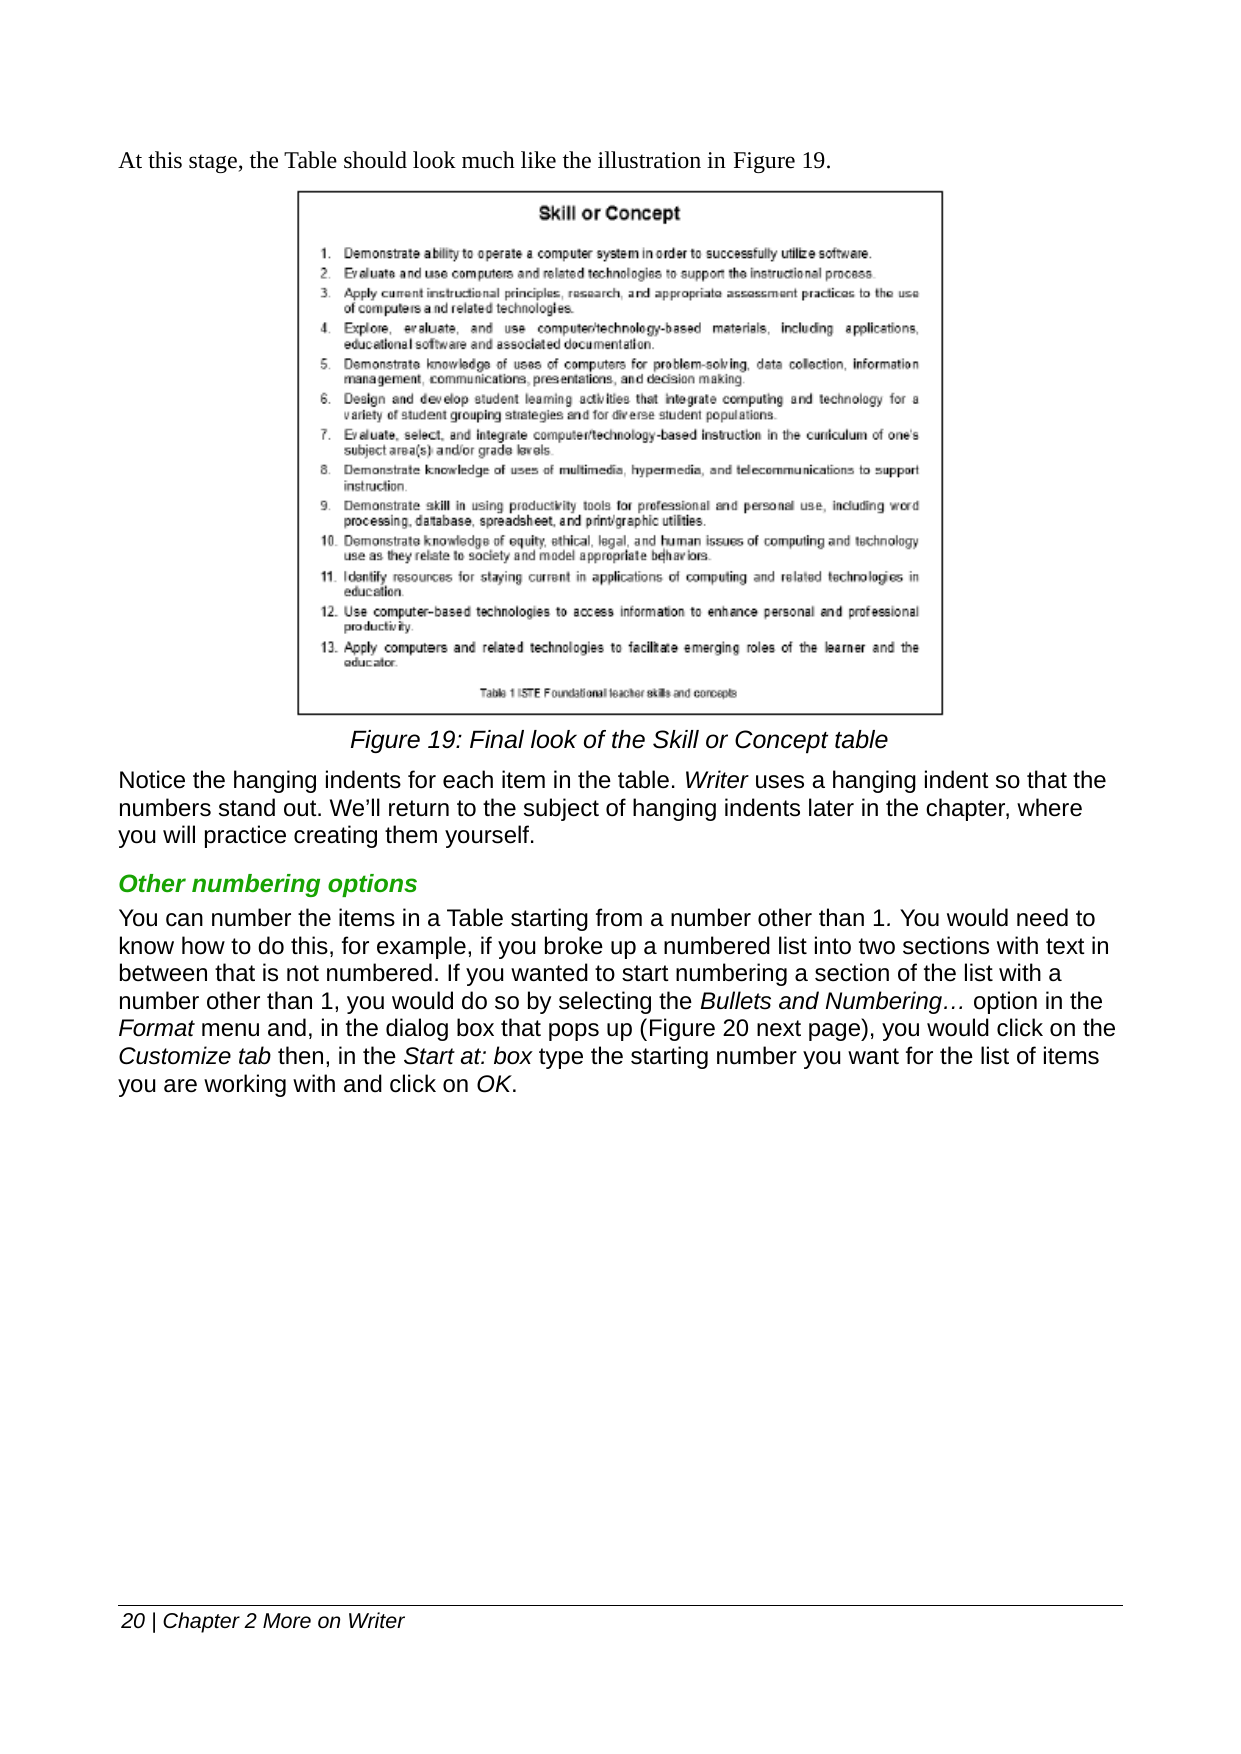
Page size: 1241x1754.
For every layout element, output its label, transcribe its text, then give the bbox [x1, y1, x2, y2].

text You can number the items in a Table starting from a number other than 1. You would need to know how to do this, for example, if you broke up a numbered list into two sections with text in between that is not numbered. If you wanted to start numbering a section of the list with a number other than 1, you would do so by selecting the Bullets and Numbering… option in the Format menu and, in the dialog box that pops up (Figure 20 next page), you would click on the Customize tab then, in the Start at: box type the starting number you want for the list of items you are working with and click on OK. [118, 904, 1123, 1097]
subtitle Other numbering options [118, 869, 1123, 898]
text At this stage, the Table should look much like the illustration in Figure 19. [118, 146, 1123, 173]
text Figure 19: Final look of the Skill or Concept table [293, 720, 948, 754]
picture [293, 185, 948, 720]
text Notice the hanging indents for each item in the table. Writer uses a hanging indent so that the numbers stand out. We’ll return to the subject of hanging indents later in the chapter, where you will practice creating them yourself. [118, 766, 1123, 849]
